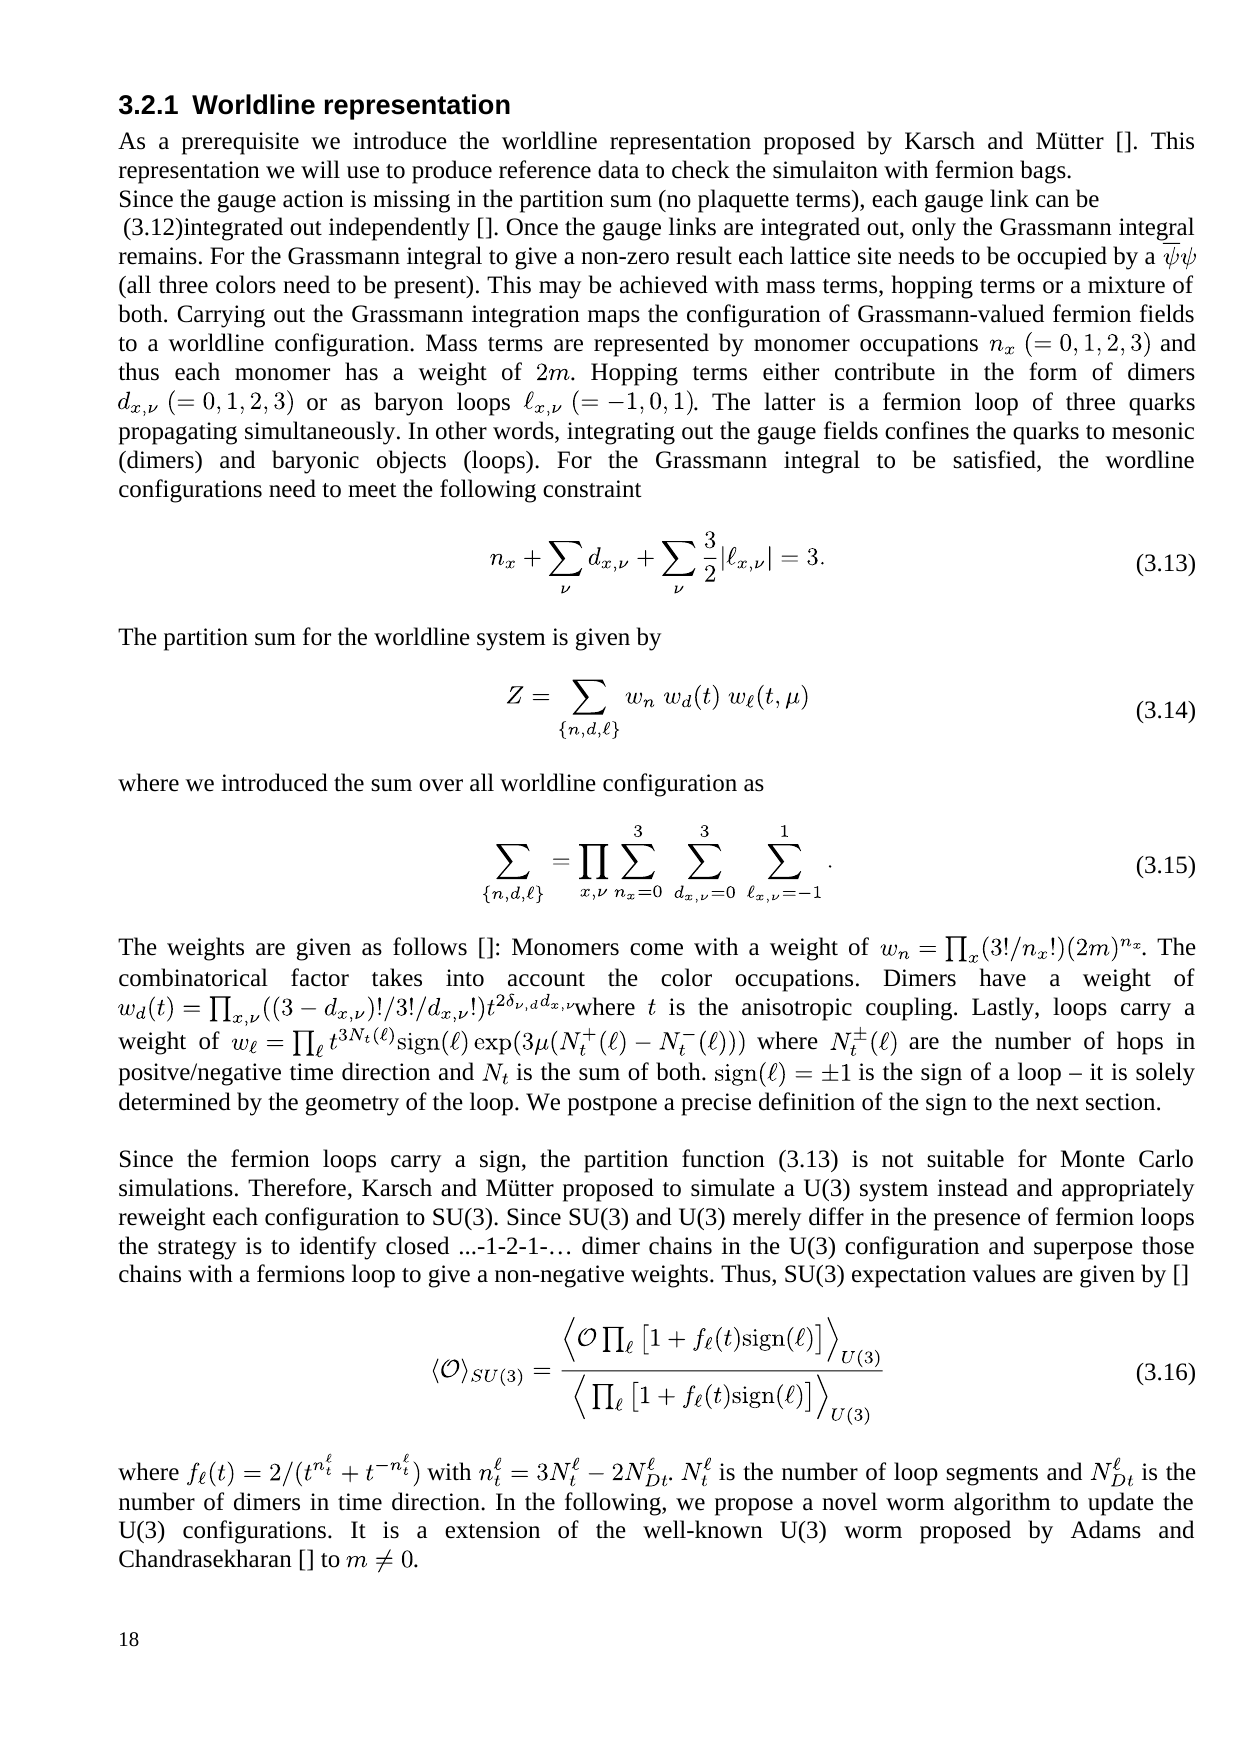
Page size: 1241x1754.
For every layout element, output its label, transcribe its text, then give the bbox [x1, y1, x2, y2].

text (3.15) [769, 825, 1196, 903]
text As a prerequisite we introduce the worldline representation proposed by Karsch and Mütter []. This representation we will use to produce reference data to check the simulaiton with fermion bags. [118, 126, 1196, 184]
text Since the gauge action is missing in the partition sum (no plaquette terms), each gauge link can be (3.12)integrated out independently []. Once the gauge links are integrated out, only the Grassmann integral remains. For the Grassmann integral to give a non-zero result each lattice site needs to be occupied by a (all three colors need to be present). This may be achieved with mass terms, hopping terms or a mixture of both. Carrying out the Grassmann integration maps the configuration of Grassmann-valued fermion fields to a worldline configuration. Mass terms are represented by monomer occupations and thus each monomer has a weight of . Hopping terms either contribute in the form of dimers or as baryon loops . The latter is a fermion loop of three quarks propagating simultaneously. In other words, integrating out the gauge fields confines the quarks to mesonic (dimers) and baryonic objects (loops). For the Grassmann integral to be satisfied, the wordline configurations need to meet the following constraint [118, 184, 1196, 502]
text [118, 825, 635, 903]
text (3.13) [679, 531, 1196, 593]
text [118, 1317, 851, 1425]
text [118, 680, 562, 739]
text (3.16) [829, 1317, 1196, 1425]
text where we introduced the sum over all worldline configuration as [118, 768, 1196, 796]
text The weights are given as follows []: Monomers come with a weight of . The combinatorical factor takes into account the color occupations. Dimers have a weight of where is the anisotropic coupling. Lastly, loops carry a weight of where are the number of hops in positve/negative time direction and is the sum of both. is the sign of a loop – it is solely determined by the geometry of the loop. We postpone a precise definition of the sign to the next section. [118, 932, 1196, 1116]
text The partition sum for the worldline system is given by [118, 622, 1196, 651]
text [118, 531, 707, 593]
text Since the fermion loops carry a sign, the partition function (3.13) is not suitable for Monte Carlo simulations. Therefore, Karsch and Mütter proposed to simulate a U(3) system instead and appropriately reweight each configuration to SU(3). Since SU(3) and U(3) merely differ in the presence of fermion loops the strategy is to identify closed ...-1-2-1-… dimer chains in the U(3) configuration and superpose those chains with a fermions loop to give a non-negative weights. Thus, SU(3) expectation values are given by [] [118, 1144, 1196, 1288]
text (3.14) [616, 680, 1196, 739]
text where with . is the number of loop segments and is the number of dimers in time direction. In the following, we propose a novel worm algorithm to update the U(3) configurations. It is a extension of the well-known U(3) worm proposed by Adams and Chandrasekharan [] to . [118, 1454, 1196, 1573]
subtitle Worldline representation [118, 89, 1196, 120]
